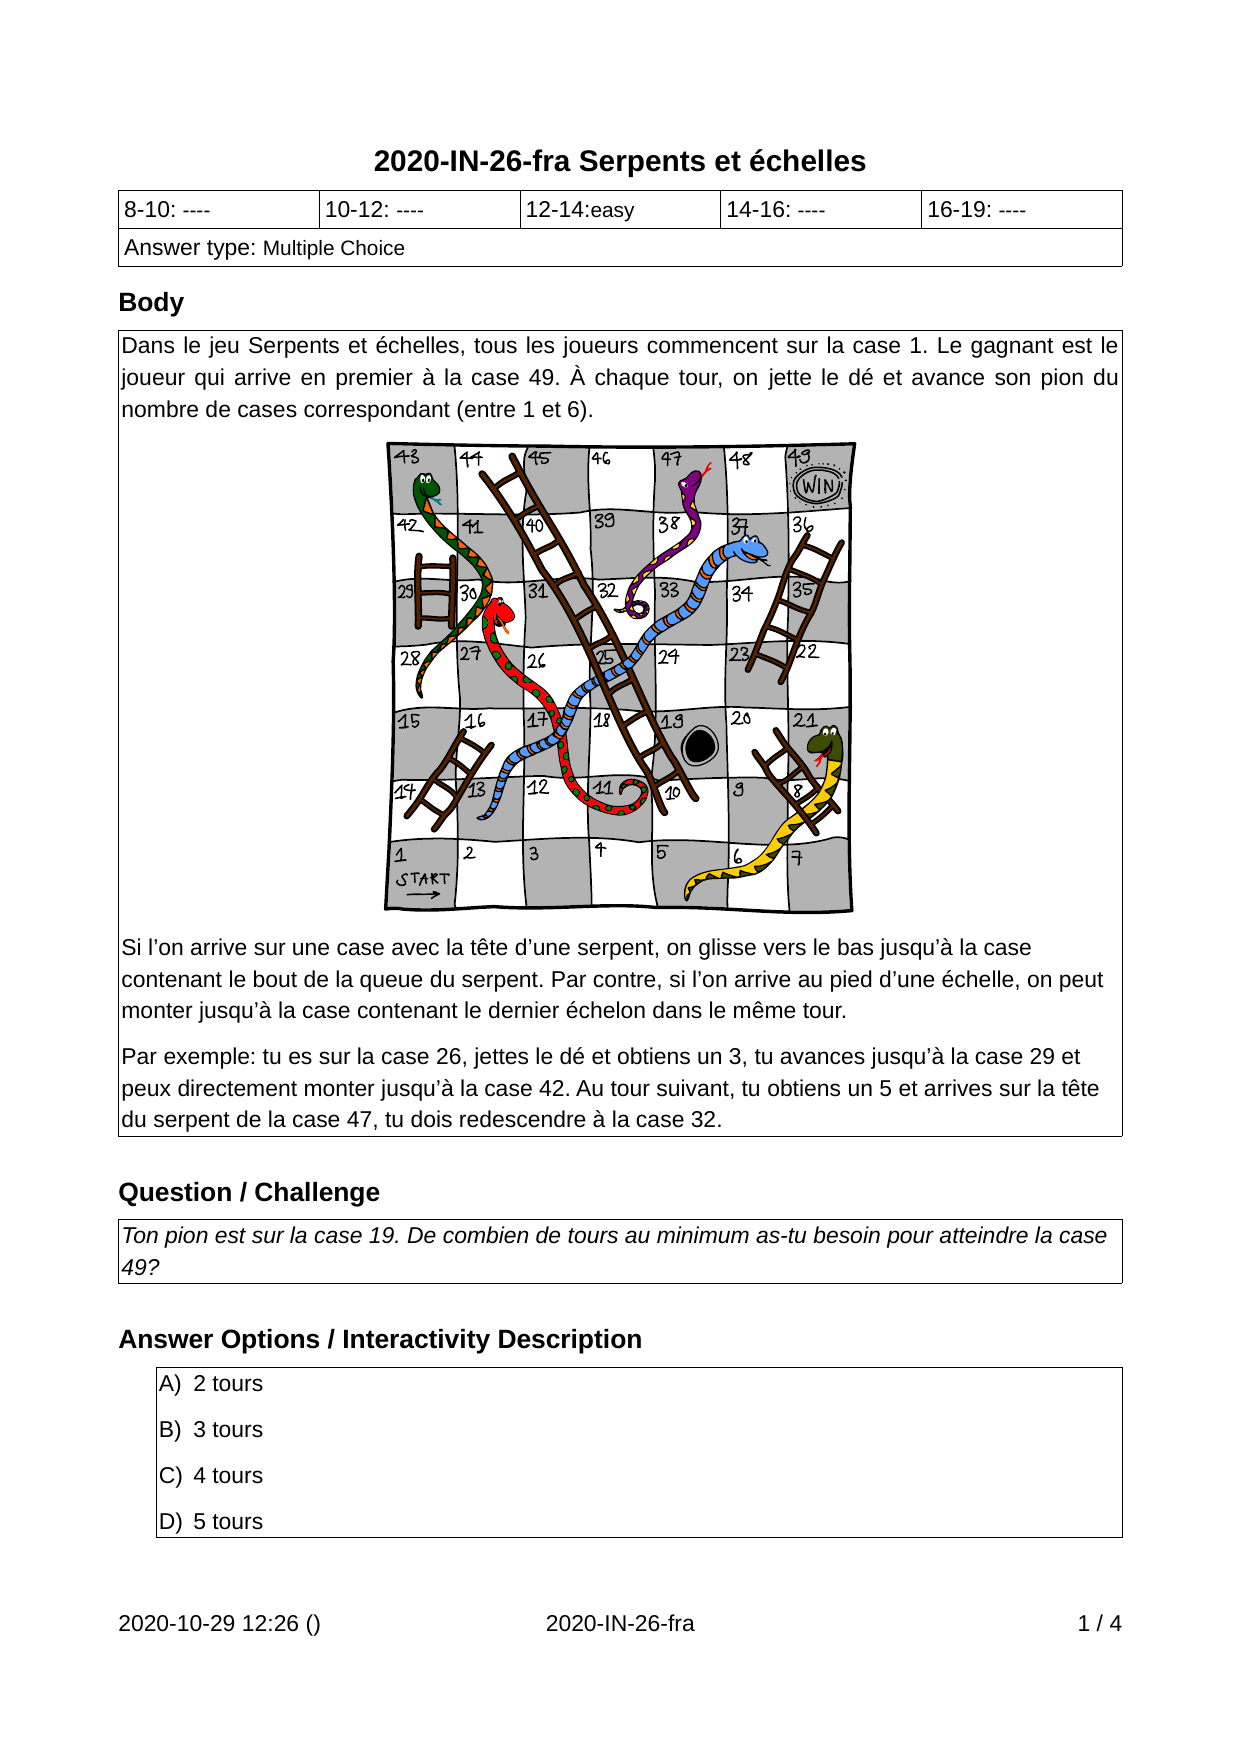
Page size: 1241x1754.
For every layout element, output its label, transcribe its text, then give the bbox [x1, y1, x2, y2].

text Dans le jeu Serpents et échelles, tous les joueurs commencent sur la case 1. Le gagnant est le joueur qui arrive en premier à la case 49. À chaque tour, on jette le dé et avance son pion du nombre de cases correspondant (entre 1 et 6). [119, 331, 1122, 422]
table_header 16-19: ---- [922, 191, 1122, 228]
table_header 14-16: ---- [721, 191, 921, 228]
table_header 8-10: ---- [119, 191, 319, 228]
subtitle Body [118, 287, 1122, 317]
text Si l’on arrive sur une case avec la tête d’une serpent, on glisse vers le bas jusqu’à la case contenant le bout de la queue du serpent. Par contre, si l’on arrive au pied d’une échelle, on peut monter jusqu’à la case contenant le dernier échelon dans le même tour. [119, 931, 1122, 1023]
list 5 tours [157, 1505, 1122, 1537]
list 4 tours [157, 1459, 1122, 1488]
list 3 tours [157, 1413, 1122, 1442]
text Par exemple: tu es sur la case 26, jettes le dé et obtiens un 3, tu avances jusqu’à la case 29 et peux directement monter jusqu’à la case 42. Au tour suivant, tu obtiens un 5 et arrives sur la tête du serpent de la case 47, tu dois redescendre à la case 32. [119, 1040, 1122, 1136]
subtitle 2020-IN-26-fra Serpents et échelles [118, 143, 1122, 177]
subtitle Question / Challenge [118, 1176, 1122, 1207]
subtitle Answer Options / Interactivity Description [118, 1324, 1122, 1354]
table_cell Answer type: Multiple Choice [119, 229, 1122, 266]
text Ton pion est sur la case 19. De combien de tours au minimum as-tu besoin pour atteindre la case 49? [119, 1220, 1122, 1283]
table_header 12-14:easy [521, 191, 720, 228]
table_header 10-12: ---- [320, 191, 520, 228]
list 2 tours [157, 1368, 1122, 1396]
